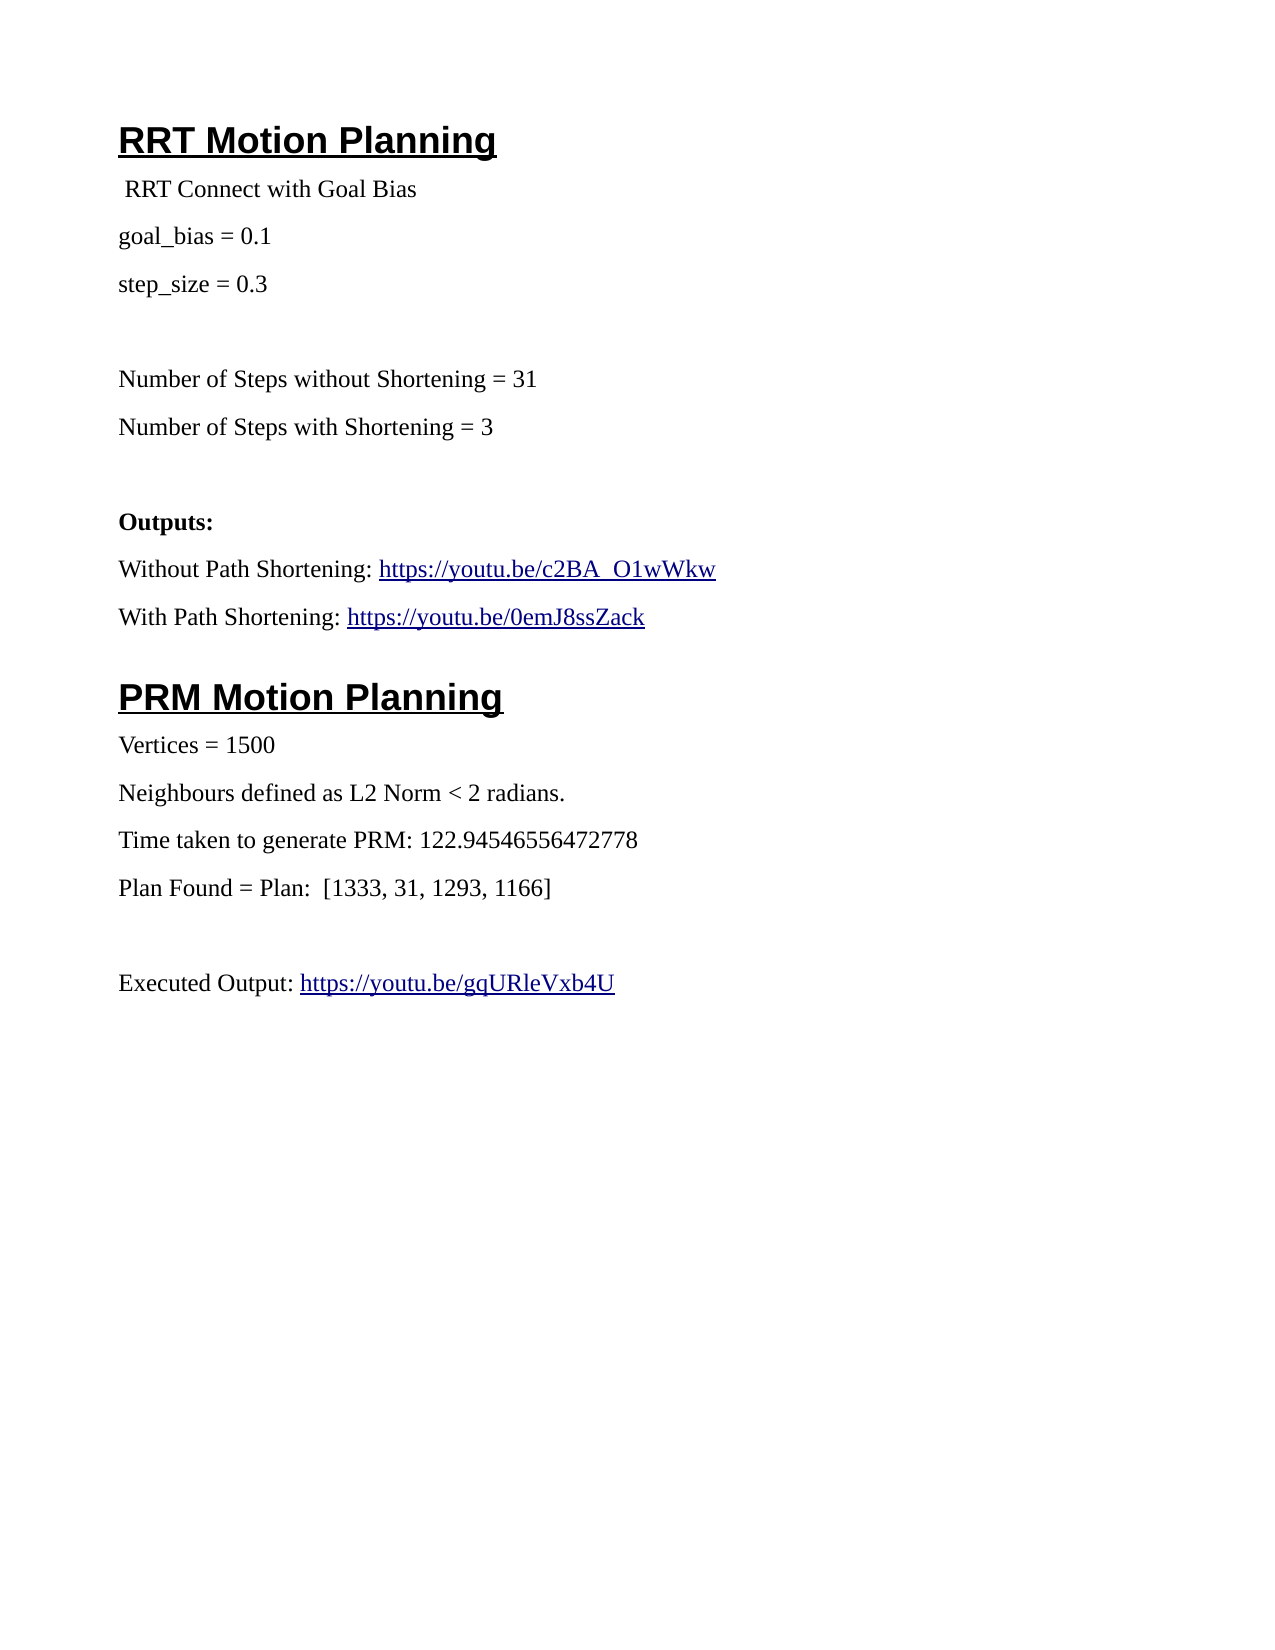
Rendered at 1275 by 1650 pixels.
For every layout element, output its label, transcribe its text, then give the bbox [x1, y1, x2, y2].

subtitle PRM Motion Planning [118, 675, 1157, 718]
text Number of Steps without Shortening = 31 [118, 364, 1157, 393]
subtitle RRT Motion Planning [118, 118, 1157, 161]
text RRT Connect with Goal Bias [118, 174, 1157, 202]
text Number of Steps with Shortening = 3 [118, 412, 1157, 441]
text With Path Shortening: https://youtu.be/0emJ8ssZack [118, 602, 1157, 631]
text Time taken to generate PRM: 122.94546556472778 [118, 826, 1157, 854]
text Without Path Shortening: https://youtu.be/c2BA_O1wWkw [118, 554, 1157, 583]
text step_size = 0.3 [118, 269, 1157, 298]
text Outputs: [118, 507, 1157, 536]
text goal_bias = 0.1 [118, 221, 1157, 250]
text Neighbours defined as L2 Norm < 2 radians. [118, 778, 1157, 807]
text Plan Found = Plan: [1333, 31, 1293, 1166] [118, 873, 1157, 902]
text Executed Output: https://youtu.be/gqURleVxb4U [118, 968, 1157, 997]
text Vertices = 1500 [118, 730, 1157, 759]
